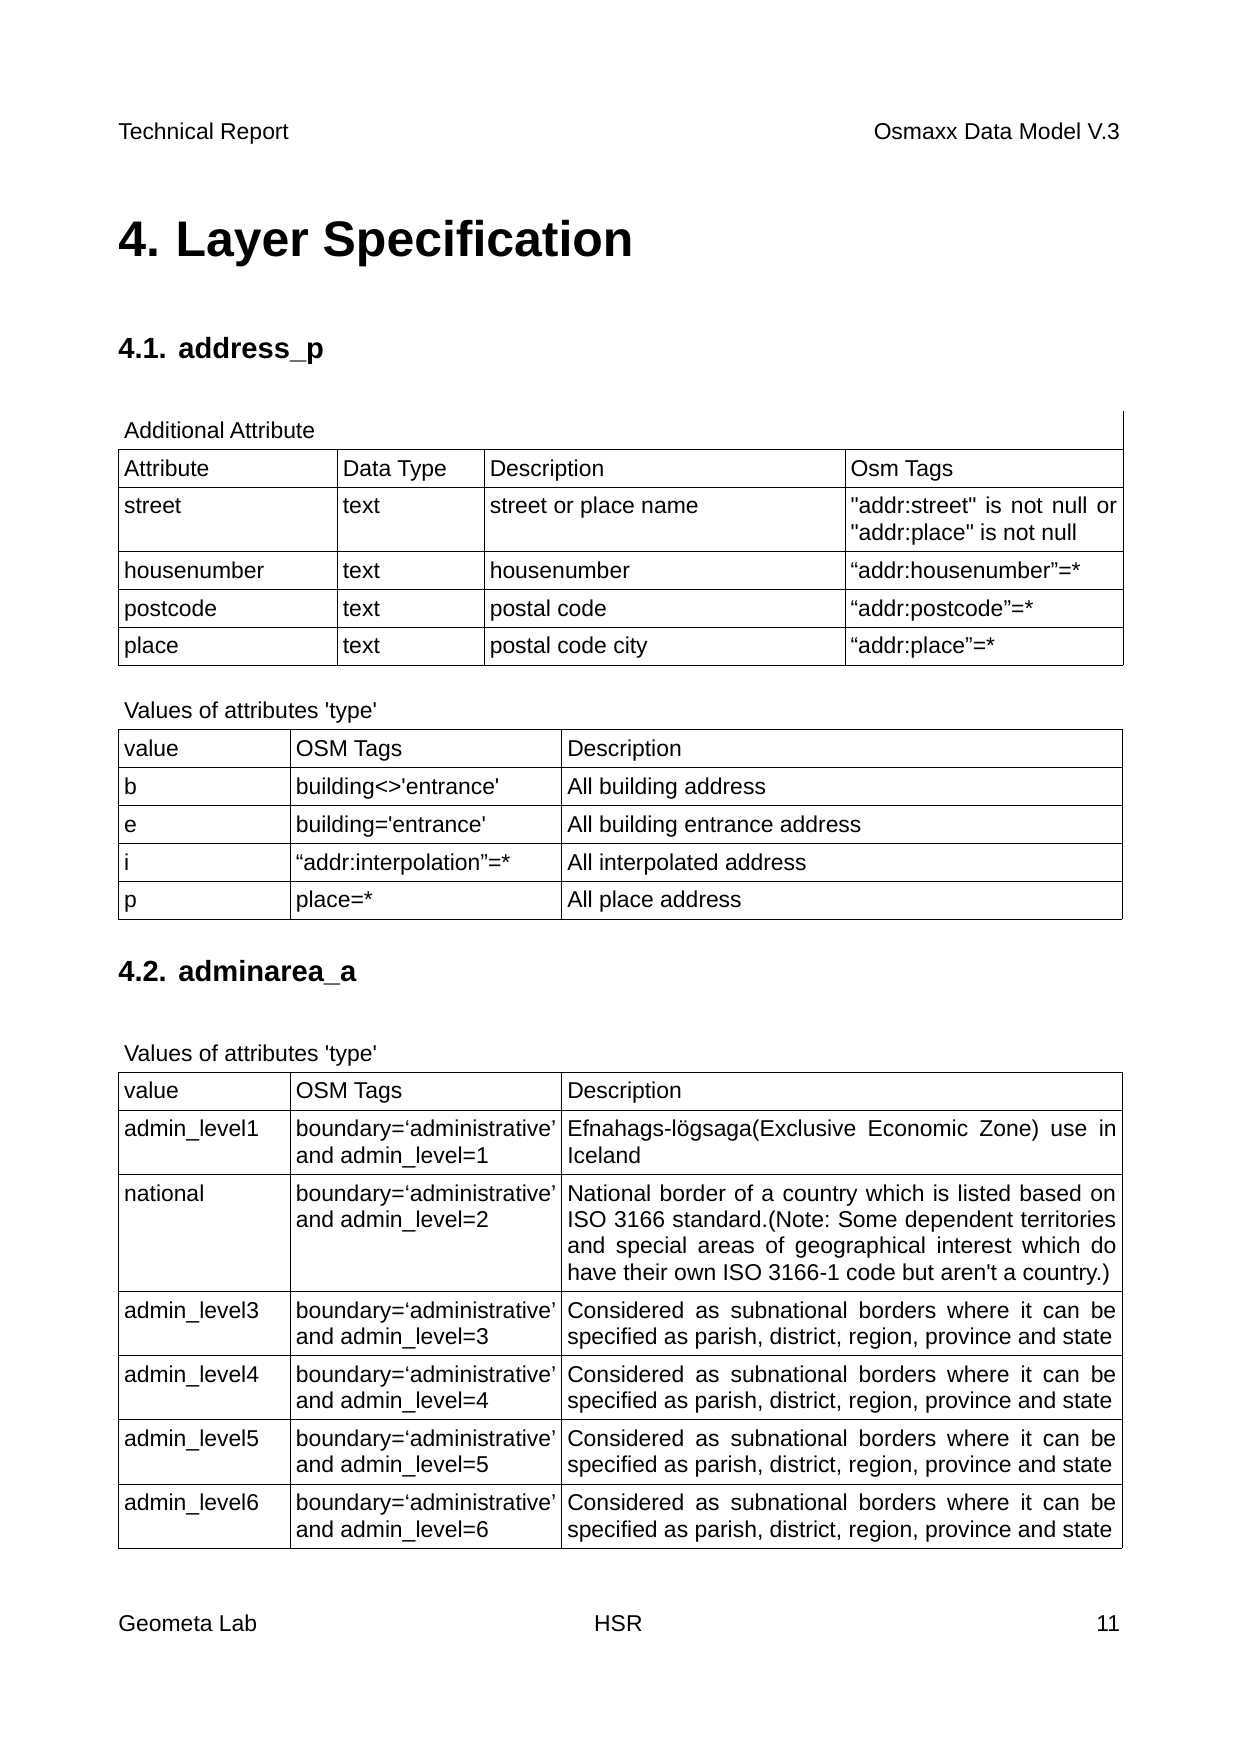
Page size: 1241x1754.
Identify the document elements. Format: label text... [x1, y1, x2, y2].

table_cell national [119, 1175, 290, 1291]
table_cell Description [562, 730, 1122, 767]
table_cell OSM Tags [291, 1073, 561, 1109]
subtitle address_p [118, 331, 1122, 364]
table_cell Considered as subnational borders where it can be specified as parish, district, region, province and state [562, 1356, 1122, 1419]
table_cell National border of a country which is listed based on ISO 3166 standard.(Note: Some dependent territories and special areas of geographical interest which do have their own ISO 3166-1 code but aren't a country.) [562, 1175, 1122, 1291]
table_cell e [119, 806, 290, 843]
table_cell housenumber [119, 552, 337, 589]
table_cell Description [562, 1073, 1122, 1109]
table_cell postcode [119, 590, 337, 627]
table_cell building<>'entrance' [291, 768, 561, 805]
table_cell p [119, 882, 290, 918]
table_cell Efnahags-lögsaga(Exclusive Economic Zone) use in Iceland [562, 1111, 1122, 1174]
table_cell street or place name [485, 488, 845, 551]
table_cell place [119, 628, 337, 664]
table_cell text [338, 590, 484, 627]
table_cell boundary=‘administrative’ and admin_level=6 [291, 1485, 561, 1548]
table_cell postal code city [485, 628, 845, 664]
table_cell value [119, 730, 290, 767]
table_cell admin_level1 [119, 1111, 290, 1174]
table_cell value [119, 1073, 290, 1109]
table_cell “addr:housenumber”=* [846, 552, 1123, 589]
table_cell boundary=‘administrative’ and admin_level=2 [291, 1175, 561, 1291]
subtitle Layer Specification [118, 209, 1122, 267]
table_cell boundary=‘administrative’ and admin_level=1 [291, 1111, 561, 1174]
table_cell boundary=‘administrative’ and admin_level=5 [291, 1420, 561, 1483]
table_cell “addr:postcode”=* [846, 590, 1123, 627]
table_cell "addr:street" is not null or "addr:place" is not null [846, 488, 1123, 551]
table_cell i [119, 844, 290, 881]
subtitle adminarea_a [118, 954, 1122, 987]
table_cell Osm Tags [846, 450, 1123, 487]
table_cell All place address [562, 882, 1122, 918]
table_cell OSM Tags [291, 730, 561, 767]
table_cell building='entrance' [291, 806, 561, 843]
table_cell boundary=‘administrative’ and admin_level=4 [291, 1356, 561, 1419]
table_cell text [338, 628, 484, 664]
table_cell postal code [485, 590, 845, 627]
table_header Values of attributes 'type' [118, 1034, 1122, 1072]
table_cell Considered as subnational borders where it can be specified as parish, district, region, province and state [562, 1485, 1122, 1548]
table_header Values of attributes 'type' [118, 691, 1122, 729]
table_cell “addr:interpolation”=* [291, 844, 561, 881]
table_header Additional Attribute [118, 411, 1123, 449]
table_cell All building entrance address [562, 806, 1122, 843]
table_cell Description [485, 450, 845, 487]
table_cell admin_level4 [119, 1356, 290, 1419]
table_cell Considered as subnational borders where it can be specified as parish, district, region, province and state [562, 1420, 1122, 1483]
table_cell admin_level5 [119, 1420, 290, 1483]
table_cell “addr:place”=* [846, 628, 1123, 664]
table_cell street [119, 488, 337, 551]
table_cell admin_level3 [119, 1292, 290, 1355]
table_cell place=* [291, 882, 561, 918]
table_cell text [338, 488, 484, 551]
table_cell Data Type [338, 450, 484, 487]
table_cell Attribute [119, 450, 337, 487]
table_cell All interpolated address [562, 844, 1122, 881]
table_cell boundary=‘administrative’ and admin_level=3 [291, 1292, 561, 1355]
table_cell All building address [562, 768, 1122, 805]
table_cell admin_level6 [119, 1485, 290, 1548]
table_cell Considered as subnational borders where it can be specified as parish, district, region, province and state [562, 1292, 1122, 1355]
table_cell b [119, 768, 290, 805]
table_cell text [338, 552, 484, 589]
table_cell housenumber [485, 552, 845, 589]
